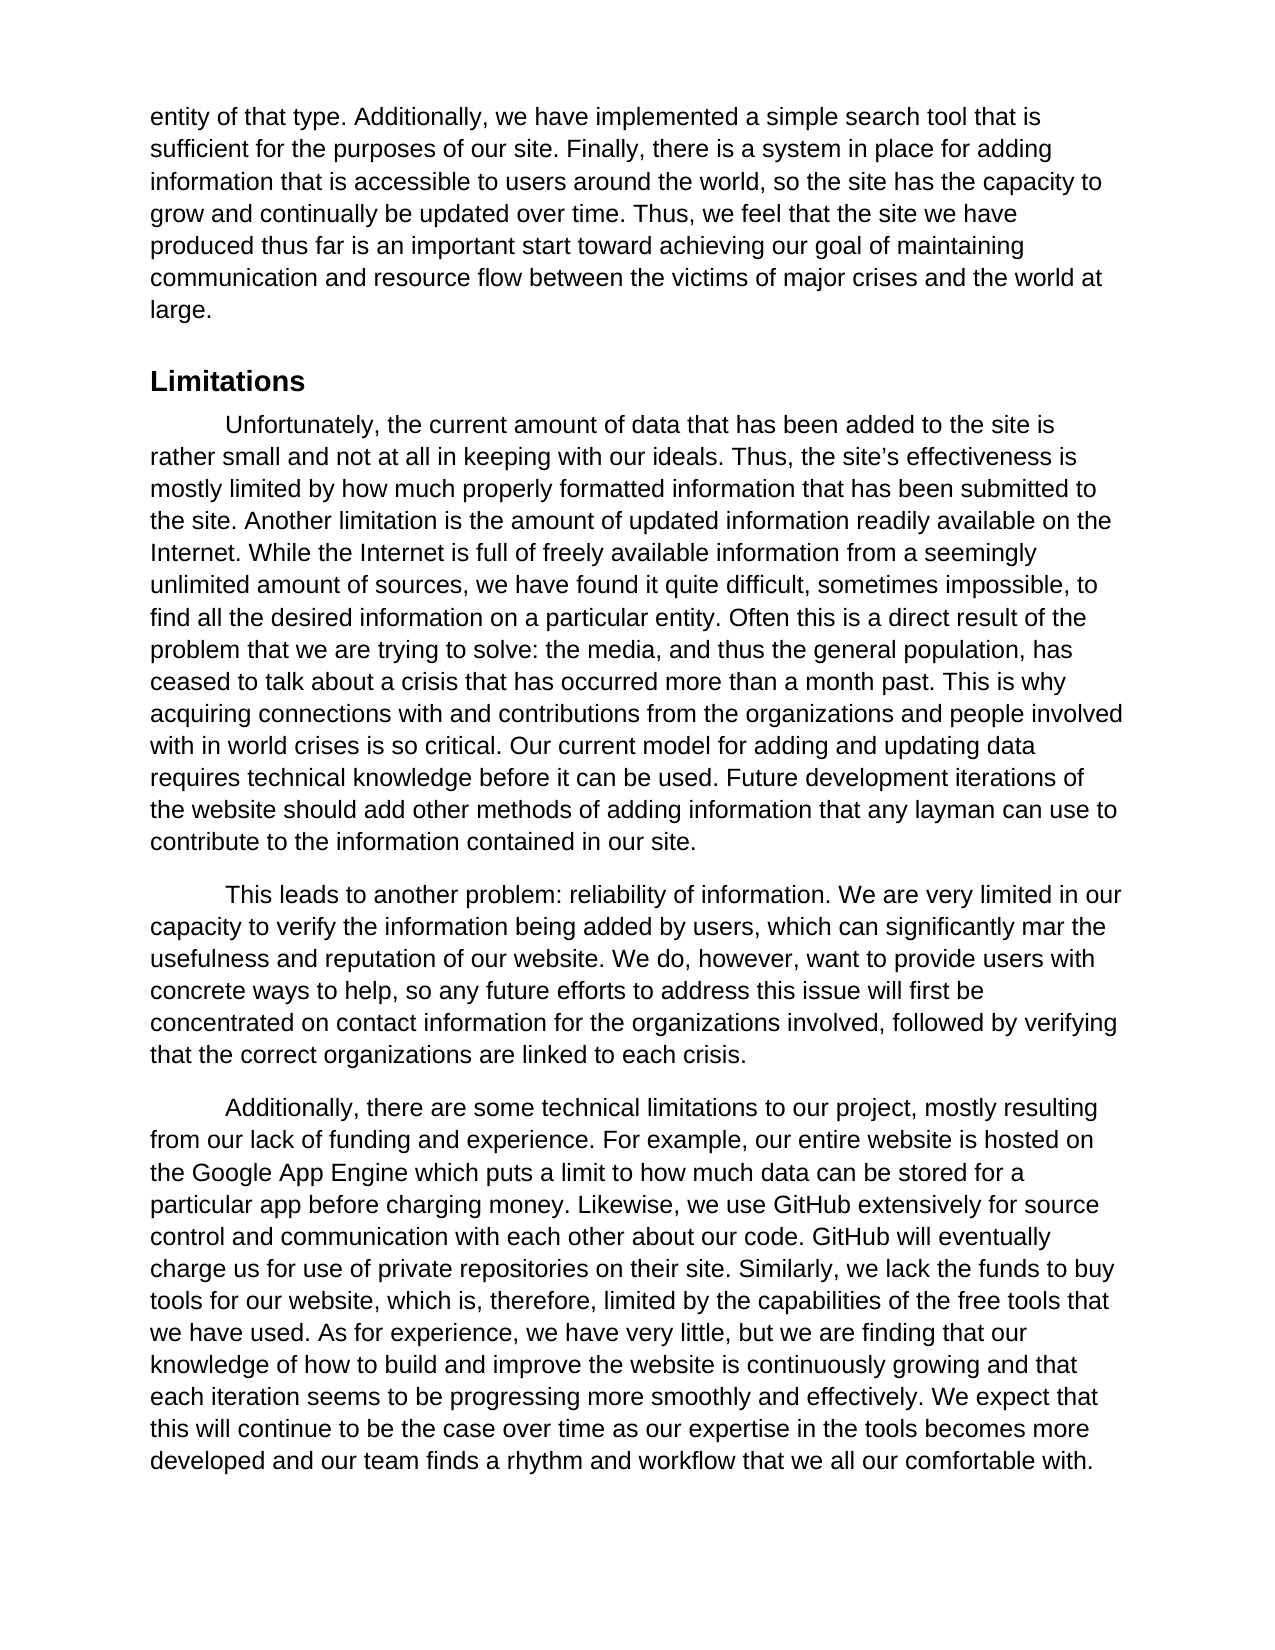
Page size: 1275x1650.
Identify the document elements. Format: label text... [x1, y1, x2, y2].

subtitle Additionally, there are some technical limitations to our project, mostly resulting from our lack of funding and experience. For example, our entire website is hosted on the Google App Engine which puts a limit to how much data can be stored for a particular app before charging money. Likewise, we use GitHub extensively for source control and communication with each other about our code. GitHub will eventually charge us for use of private repositories on their site. Similarly, we lack the funds to buy tools for our website, which is, therefore, limited by the capabilities of the free tools that we have used. As for experience, we have very little, but we are finding that our knowledge of how to build and improve the website is continuously growing and that each iteration seems to be progressing more smoothly and effectively. We expect that this will continue to be the case over time as our expertise in the tools becomes more developed and our team finds a rhythm and workflow that we all our comfortable with. [150, 1094, 1125, 1475]
text This leads to another problem: reliability of information. We are very limited in our capacity to verify the information being added by users, which can significantly mar the usefulness and reputation of our website. We do, however, want to provide users with concrete ways to help, so any future efforts to address this issue will first be concentrated on contact information for the organizations involved, followed by verifying that the correct organizations are linked to each crisis. [150, 881, 1125, 1069]
text Unfortunately, the current amount of data that has been added to the site is rather small and not at all in keeping with our ideals. Thus, the site’s effectiveness is mostly limited by how much properly formatted information that has been submitted to the site. Another limitation is the amount of updated information readily available on the Internet. While the Internet is full of freely available information from a seemingly unlimited amount of sources, we have found it quite difficult, sometimes impossible, to find all the desired information on a particular entity. Often this is a direct result of the problem that we are trying to solve: the media, and thus the general population, has ceased to talk about a crisis that has occurred more than a month past. This is why acquiring connections with and contributions from the organizations and people involved with in world crises is so critical. Our current model for adding and updating data requires technical knowledge before it can be used. Future development iterations of the website should add other methods of adding information that any layman can use to contribute to the information contained in our site. [150, 411, 1125, 856]
subtitle Limitations [150, 365, 1125, 398]
text entity of that type. Additionally, we have implemented a simple search tool that is sufficient for the purposes of our site. Finally, there is a system in place for adding information that is accessible to users around the world, so the site has the capacity to grow and continually be updated over time. Thus, we feel that the site we have produced thus far is an important start toward achieving our goal of maintaining communication and resource flow between the victims of major crises and the world at large. [150, 103, 1125, 323]
